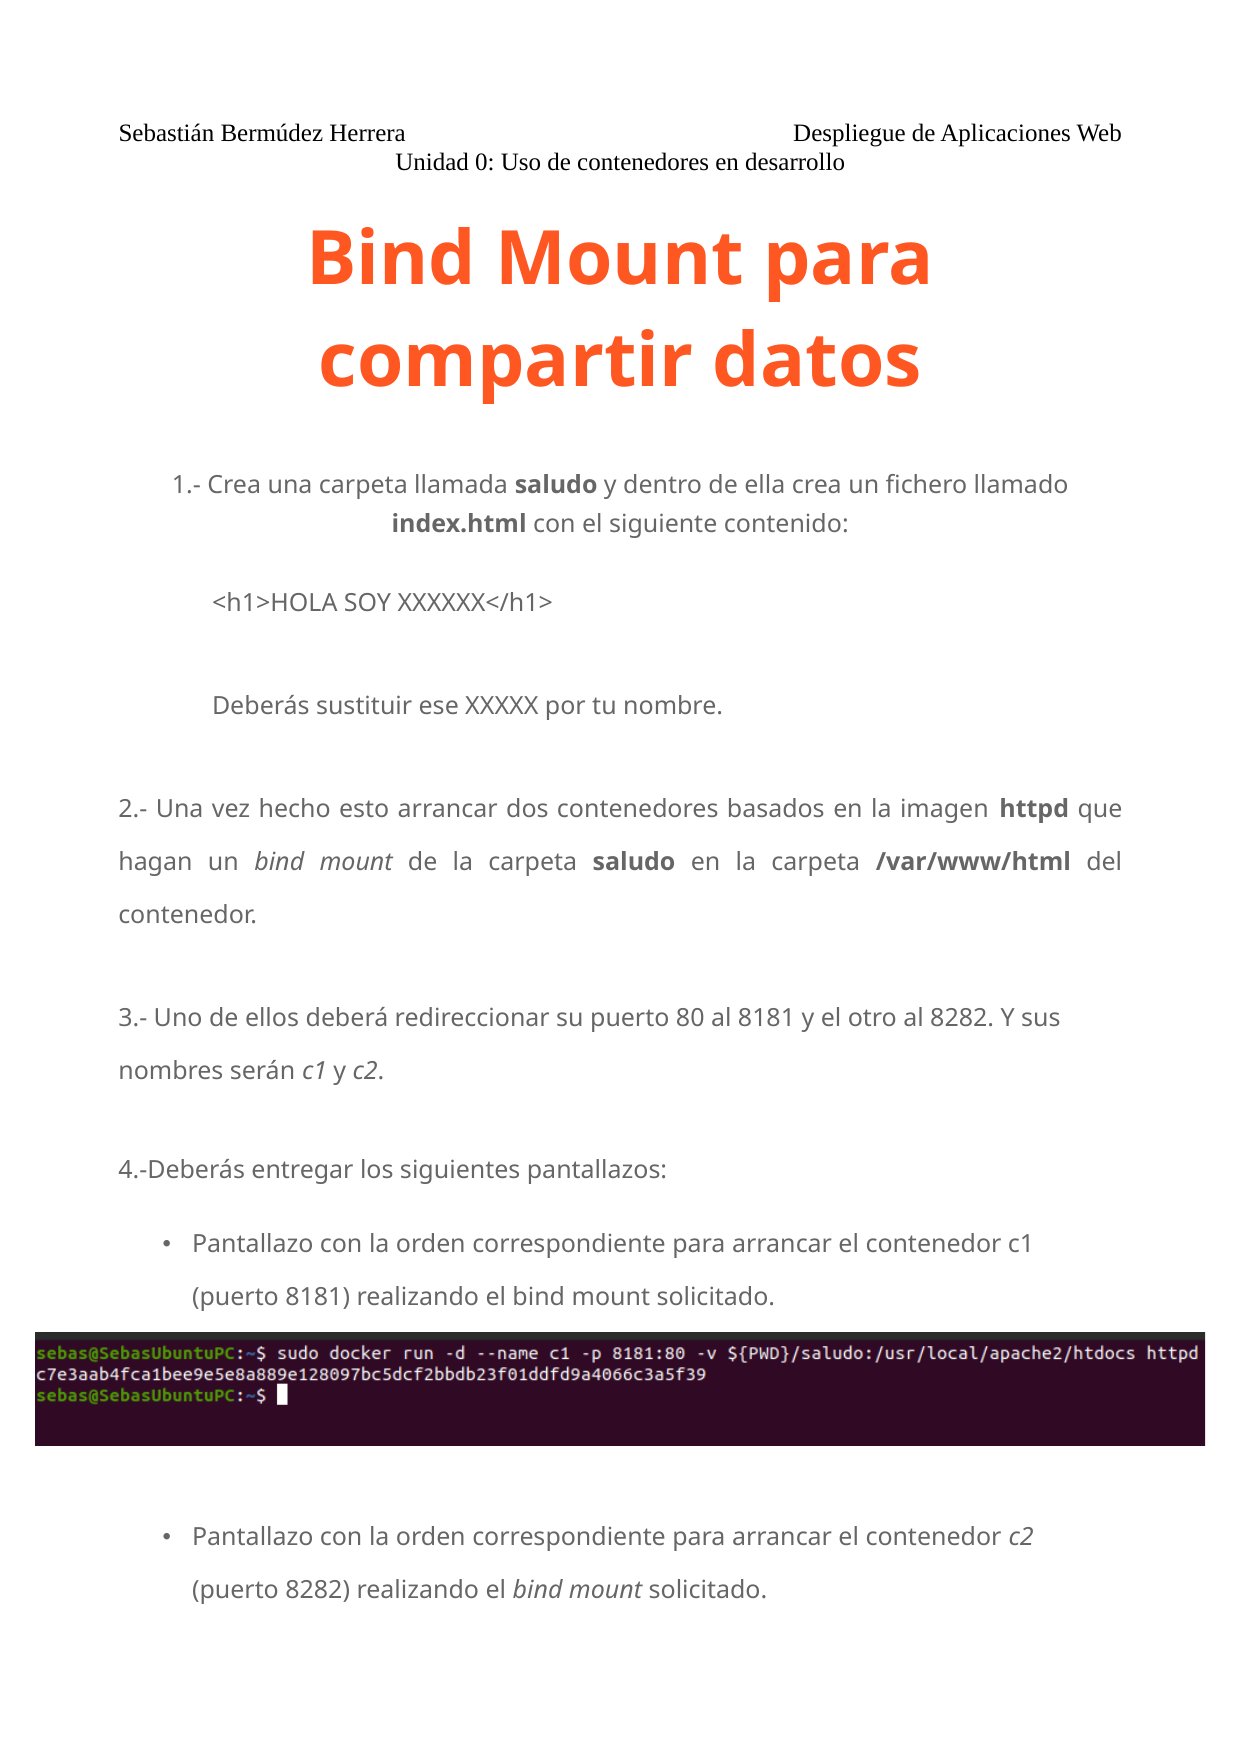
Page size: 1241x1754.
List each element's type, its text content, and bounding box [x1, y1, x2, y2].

picture [35, 1332, 1206, 1446]
text 1.- Crea una carpeta llamada saludo y dentro de ella crea un fichero llamado index.html con el siguiente contenido: [118, 466, 1122, 539]
text Bind Mount para compartir datos [118, 204, 1122, 409]
text Unidad 0: Uso de contenedores en desarrollo [118, 147, 1122, 176]
text Sebastián Bermúdez Herrera Despliegue de Aplicaciones Web [118, 118, 1122, 147]
text 4.-Deberás entregar los siguientes pantallazos: [118, 1152, 1122, 1186]
list Pantallazo con la orden correspondiente para arrancar el contenedor c2 (puerto 8282) realizando el bind mount solicitado. [162, 1518, 1122, 1605]
text 2.- Una vez hecho esto arrancar dos contenedores basados en la imagen httpd que hagan un bind mount de la carpeta saludo en la carpeta /var/www/html del contenedor. [118, 790, 1122, 931]
list Pantallazo con la orden correspondiente para arrancar el contenedor c1 (puerto 8181) realizando el bind mount solicitado. [162, 1226, 1122, 1313]
text <h1>HOLA SOY XXXXXX</h1> [212, 584, 1122, 618]
text Deberás sustituir ese XXXXX por tu nombre. [212, 687, 1122, 721]
text 3.- Uno de ellos deberá redireccionar su puerto 80 al 8181 y el otro al 8282. Y sus nombres serán c1 y c2. [118, 1000, 1122, 1087]
